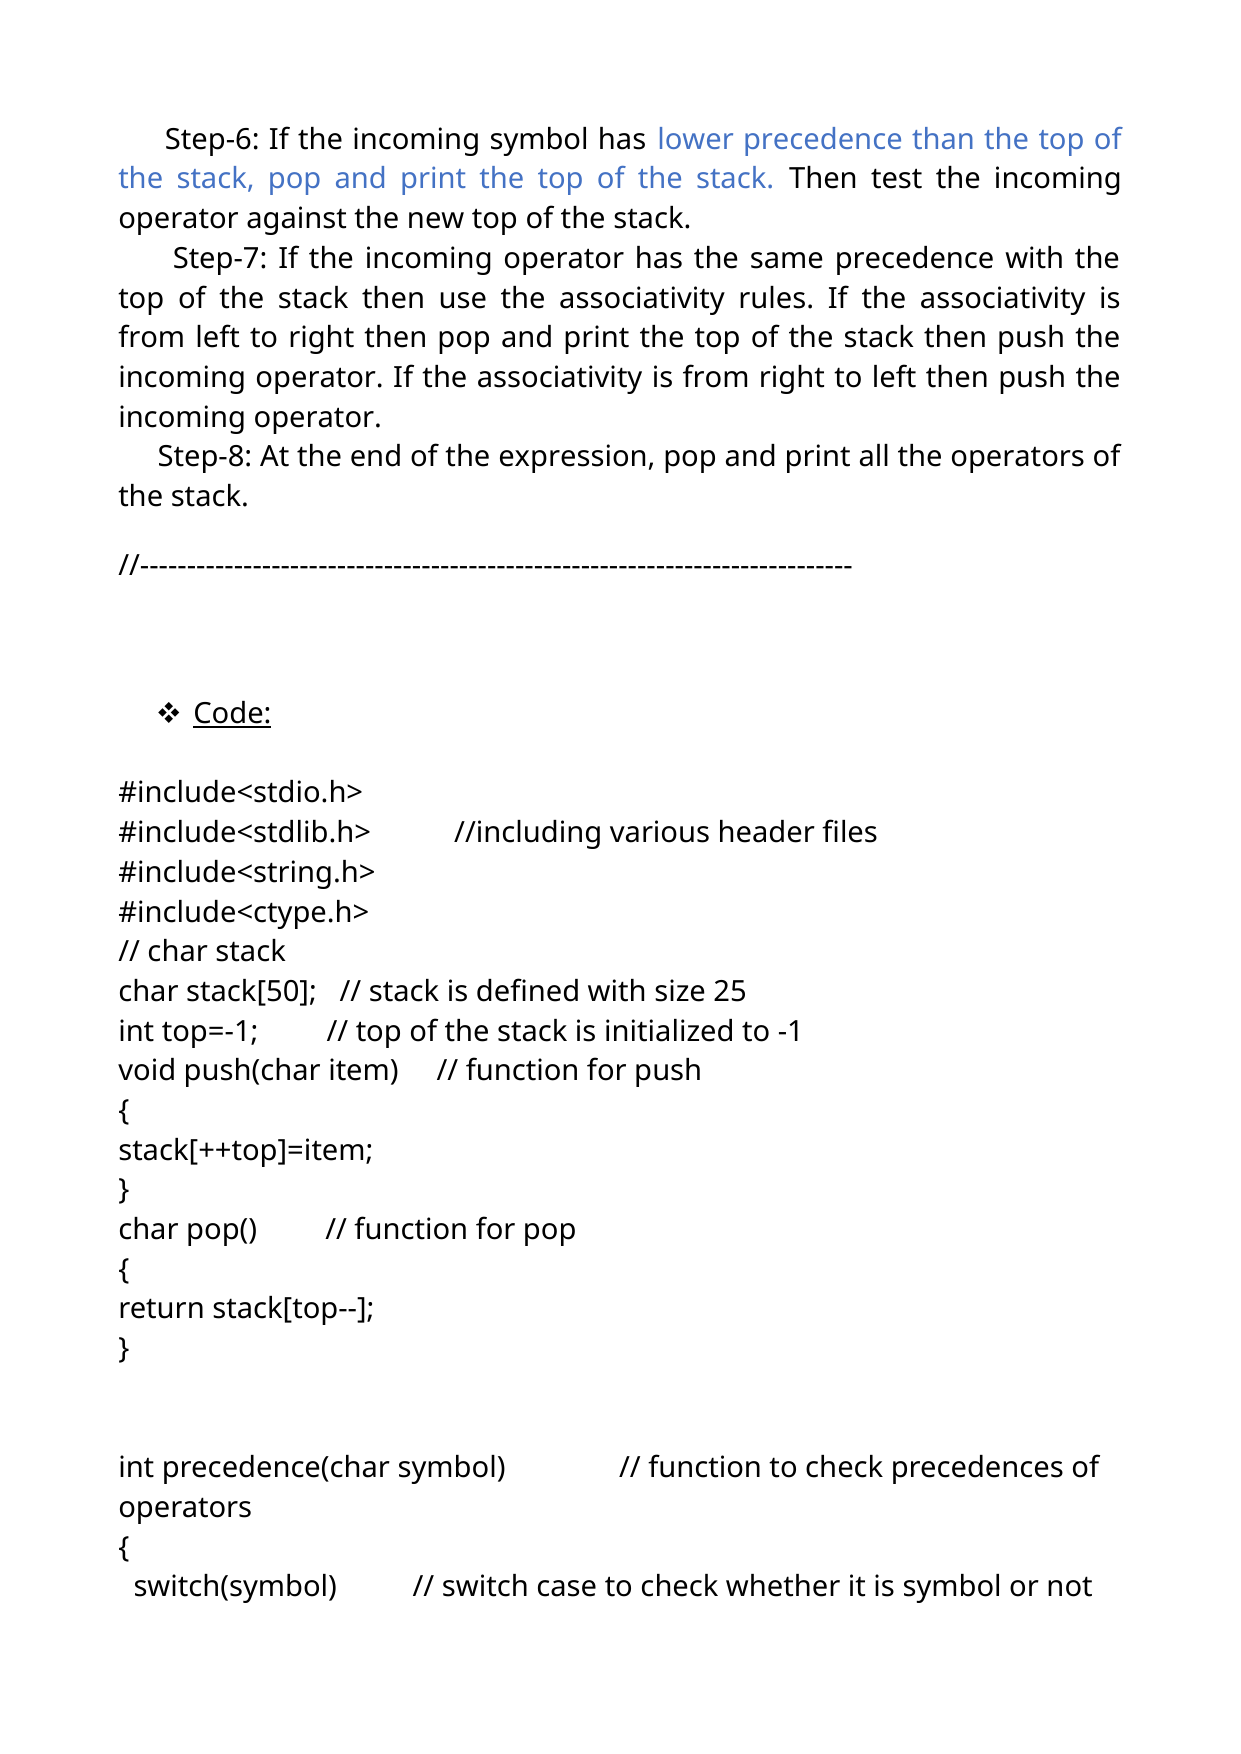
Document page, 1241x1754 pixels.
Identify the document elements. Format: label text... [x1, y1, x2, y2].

text #include<stdio.h> [118, 772, 1122, 811]
text switch(symbol) // switch case to check whether it is symbol or not [118, 1566, 1122, 1605]
text char stack[50]; // stack is defined with size 25 [118, 970, 1122, 1010]
text { [118, 1526, 1122, 1566]
text #include<ctype.h> [118, 891, 1122, 931]
text } [118, 1327, 1122, 1367]
list Code: [156, 692, 1122, 732]
text Step-7: If the incoming operator has the same precedence with the top of the stack then use the associativity rules. If the associativity is from left to right then pop and print the top of the stack then push the incoming operator. If the associativity is from right to left then push the incoming operator. [118, 237, 1122, 436]
text #include<stdlib.h> //including various header files [118, 811, 1122, 851]
text } [118, 1169, 1122, 1208]
text void push(char item) // function for push [118, 1049, 1122, 1089]
text Step-6: If the incoming symbol has lower precedence than the top of the stack, pop and print the top of the stack. Then test the incoming operator against the new top of the stack. [118, 118, 1122, 237]
text char pop() // function for pop [118, 1208, 1122, 1248]
text { [118, 1089, 1122, 1129]
text // char stack [118, 931, 1122, 970]
text return stack[top--]; [118, 1288, 1122, 1327]
text { [118, 1248, 1122, 1288]
text int precedence(char symbol) // function to check precedences of operators [118, 1446, 1122, 1526]
text stack[++top]=item; [118, 1129, 1122, 1169]
text int top=-1; // top of the stack is initialized to -1 [118, 1010, 1122, 1049]
text //---------------------------------------------------------------------------- [118, 544, 1122, 584]
text #include<string.h> [118, 851, 1122, 891]
text Step-8: At the end of the expression, pop and print all the operators of the stack. [118, 436, 1122, 515]
